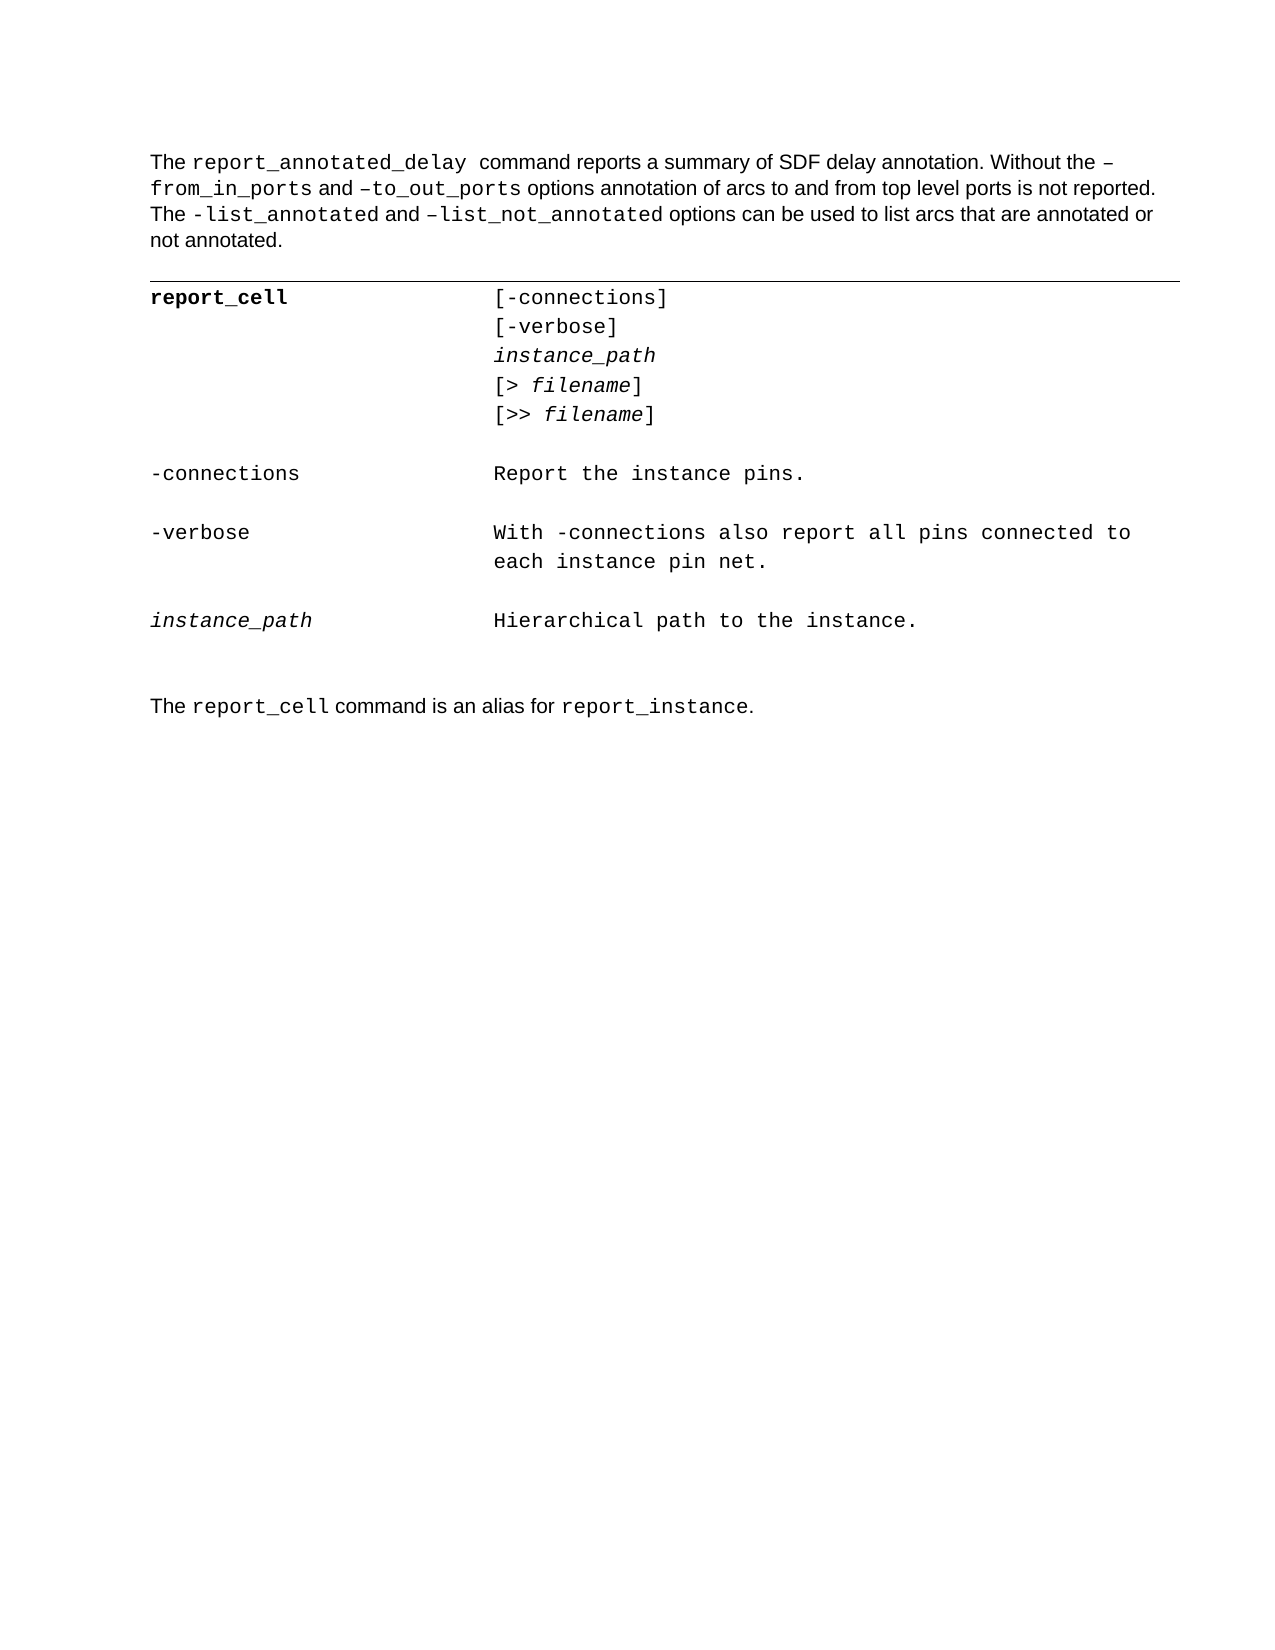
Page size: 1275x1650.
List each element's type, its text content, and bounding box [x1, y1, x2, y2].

table_cell Report the instance pins. [493, 458, 1180, 517]
text The report_annotated_delay command reports a summary of SDF delay annotation. Without the –from_in_ports and –to_out_ports options annotation of arcs to and from top level ports is not reported. The -list_annotated and –list_not_annotated options can be used to list arcs that are annotated or not annotated. [150, 150, 1180, 251]
text The report_cell command is an alias for report_instance. [150, 694, 1180, 720]
table_header report_cell [150, 282, 493, 457]
table_cell With -connections also report all pins connected to each instance pin net. [493, 517, 1180, 605]
table_header [-connections] [-verbose] instance_path [> filename] [>> filename] [493, 282, 1180, 457]
table_cell Hierarchical path to the instance. [493, 605, 1180, 664]
table_cell -connections [150, 458, 493, 517]
table_cell instance_path [150, 605, 493, 664]
table_cell -verbose [150, 517, 493, 605]
